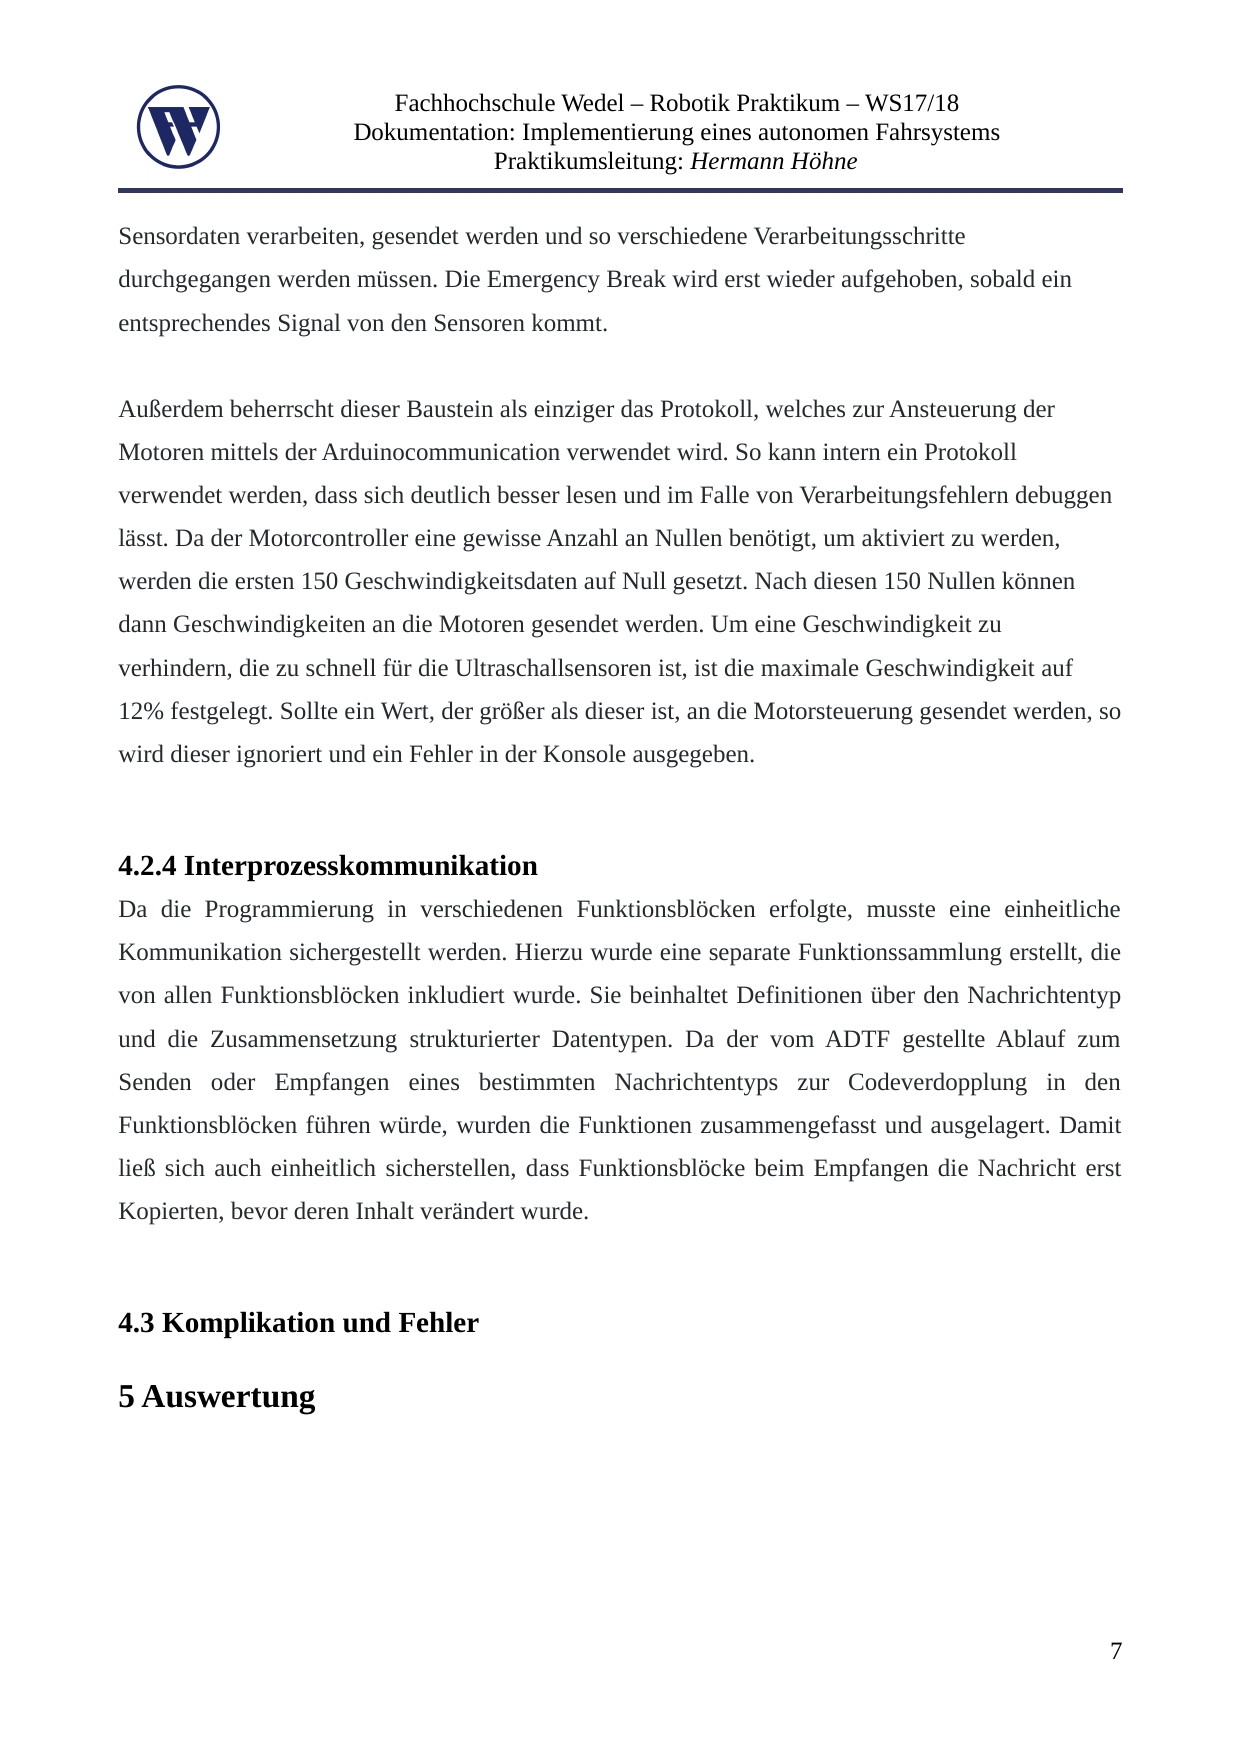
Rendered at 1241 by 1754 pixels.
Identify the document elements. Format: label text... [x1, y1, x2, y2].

subtitle 4.2.4 Interprozesskommunikation [118, 848, 1122, 882]
text Sensordaten verarbeiten, gesendet werden und so verschiedene Verarbeitungsschritte durchgegangen werden müssen. Die Emergency Break wird erst wieder aufgehoben, sobald ein entsprechendes Signal von den Sensoren kommt. [118, 221, 1122, 336]
text Da die Programmierung in verschiedenen Funktionsblöcken erfolgte, musste eine einheitliche Kommunikation sichergestellt werden. Hierzu wurde eine separate Funktionssammlung erstellt, die von allen Funktionsblöcken inkludiert wurde. Sie beinhaltet Definitionen über den Nachrichtentyp und die Zusammensetzung strukturierter Datentypen. Da der vom ADTF gestellte Ablauf zum Senden oder Empfangen eines bestimmten Nachrichtentyps zur Codeverdopplung in den Funktionsblöcken führen würde, wurden die Funktionen zusammengefasst und ausgelagert. Damit ließ sich auch einheitlich sicherstellen, dass Funktionsblöcke beim Empfangen die Nachricht erst Kopierten, bevor deren Inhalt verändert wurde. [118, 894, 1122, 1225]
subtitle 5 Auswertung [118, 1377, 1122, 1415]
text Außerdem beherrscht dieser Baustein als einziger das Protokoll, welches zur Ansteuerung der Motoren mittels der Arduinocommunication verwendet wird. So kann intern ein Protokoll verwendet werden, dass sich deutlich besser lesen und im Falle von Verarbeitungsfehlern debuggen lässt. Da der Motorcontroller eine gewisse Anzahl an Nullen benötigt, um aktiviert zu werden, werden die ersten 150 Geschwindigkeitsdaten auf Null gesetzt. Nach diesen 150 Nullen können dann Geschwindigkeiten an die Motoren gesendet werden. Um eine Geschwindigkeit zu verhindern, die zu schnell für die Ultraschallsensoren ist, ist die maximale Geschwindigkeit auf 12% festgelegt. Sollte ein Wert, der größer als dieser ist, an die Motorsteuerung gesendet werden, so wird dieser ignoriert und ein Fehler in der Konsole ausgegeben. [118, 394, 1122, 768]
subtitle 4.3 Komplikation und Fehler [118, 1306, 1122, 1339]
